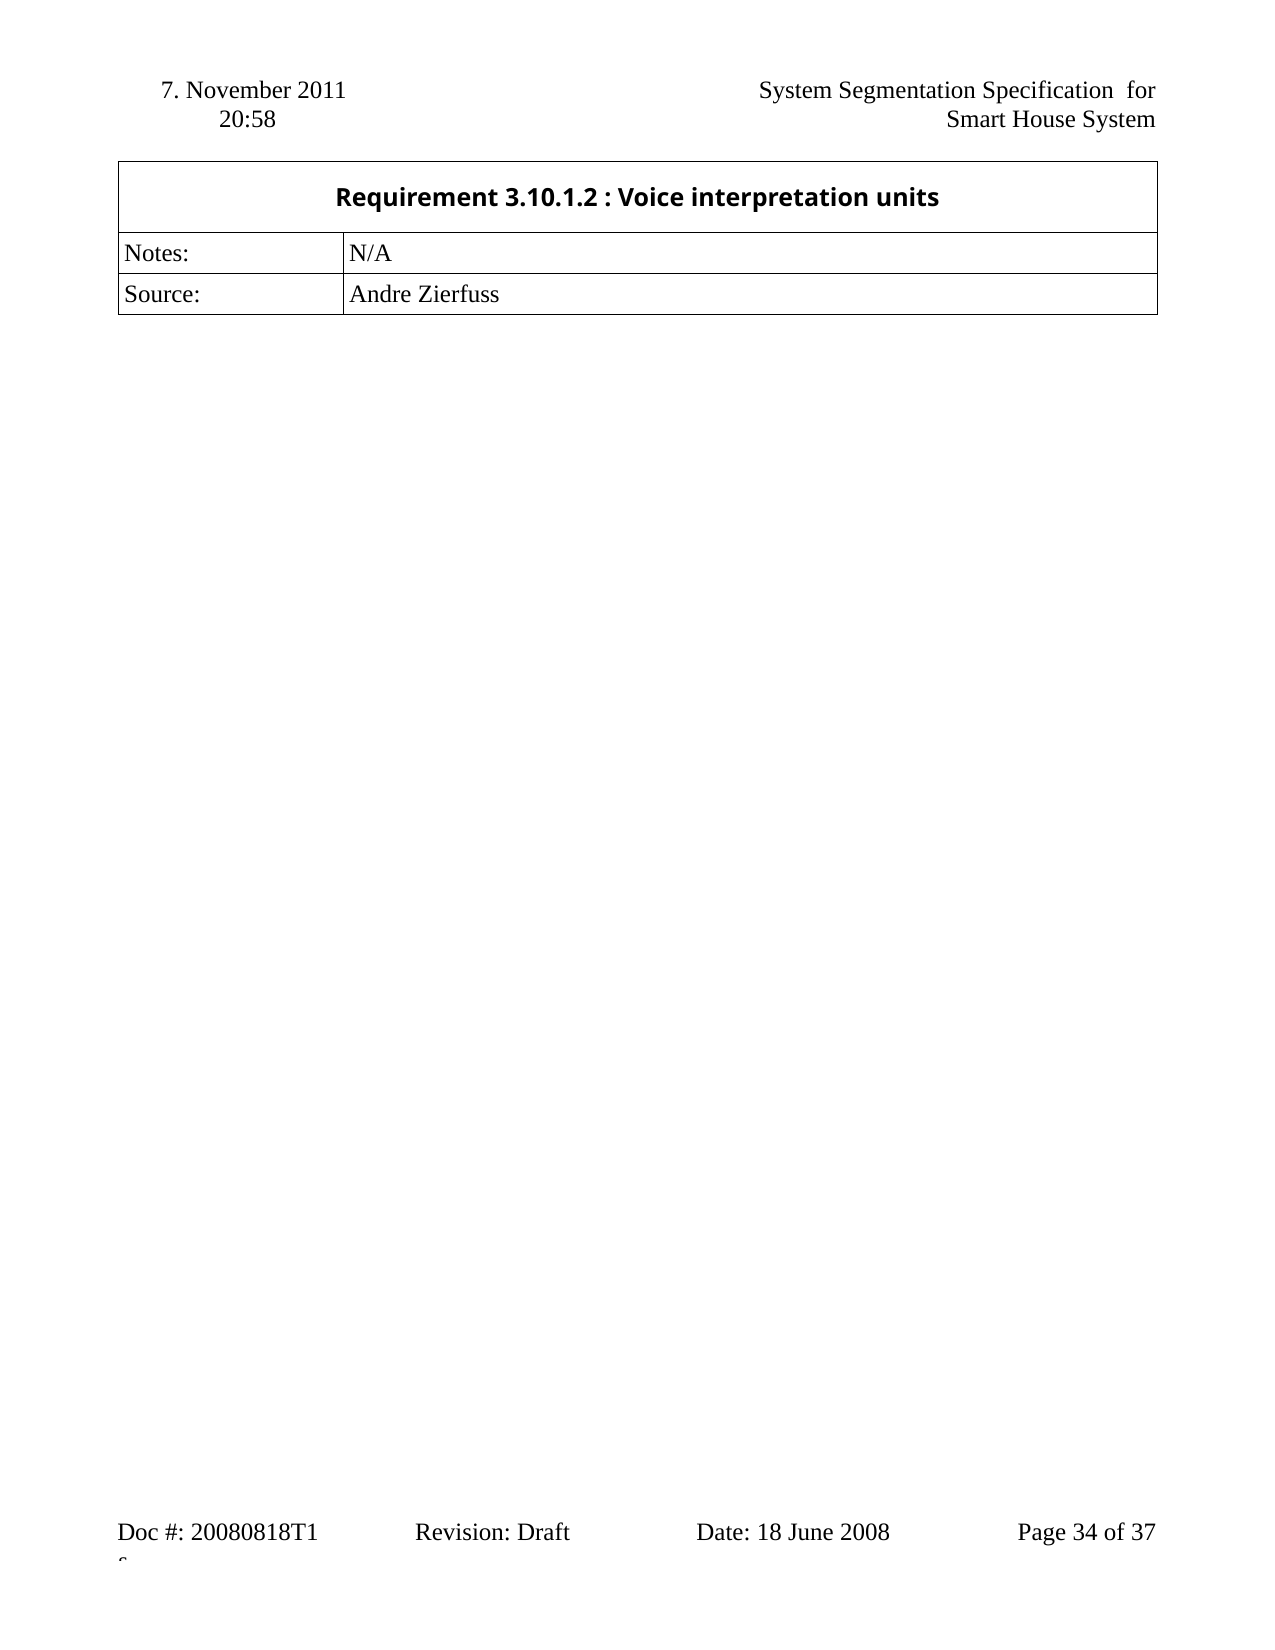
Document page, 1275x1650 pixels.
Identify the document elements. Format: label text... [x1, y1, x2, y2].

table_cell Andre Zierfuss [344, 274, 1157, 314]
table_cell N/A [344, 233, 1157, 273]
table_cell Notes: [119, 233, 343, 273]
table_header Requirement 3.10.1.2 : Voice interpretation units [119, 162, 1157, 232]
table_cell Source: [119, 274, 343, 314]
